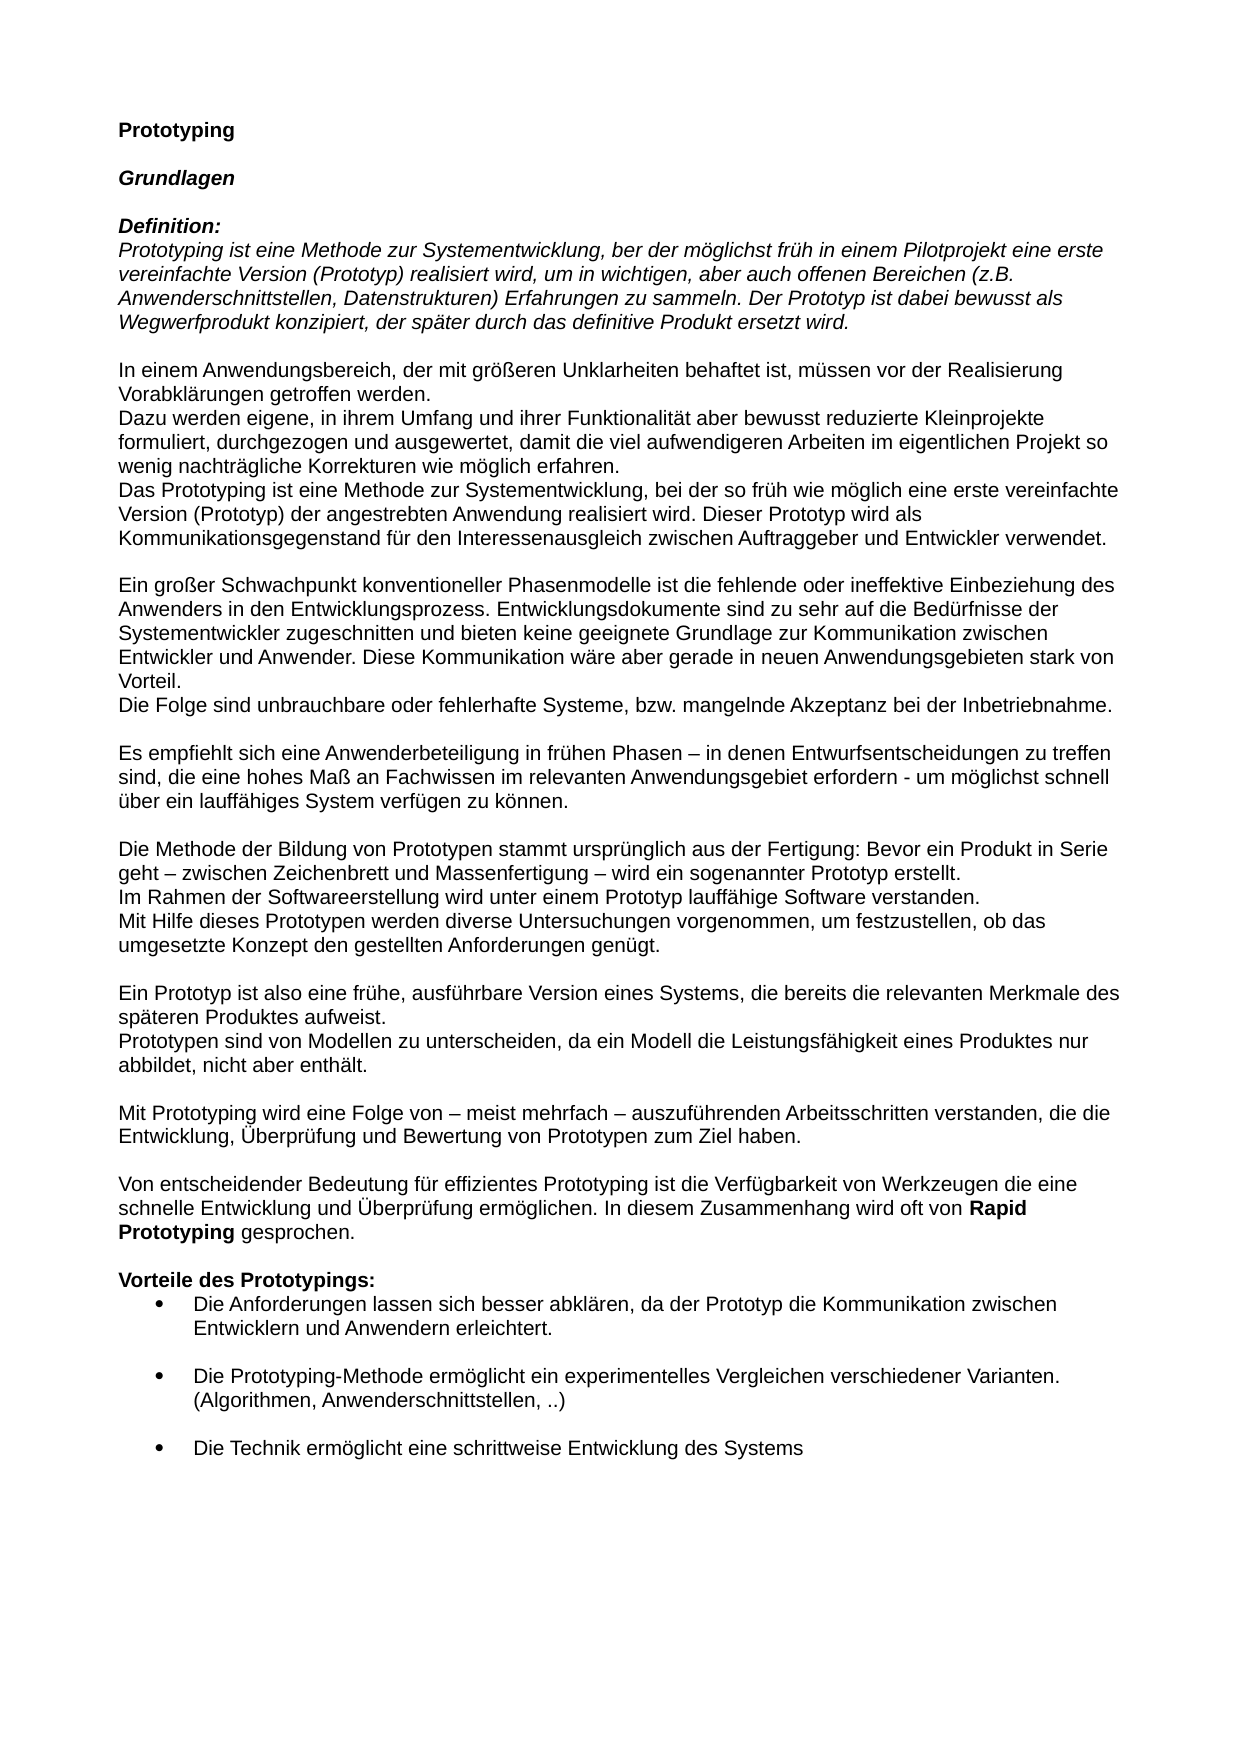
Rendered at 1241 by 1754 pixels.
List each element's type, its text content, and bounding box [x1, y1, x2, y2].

text Im Rahmen der Softwareerstellung wird unter einem Prototyp lauffähige Software verstanden. [118, 885, 1122, 909]
text Ein Prototyp ist also eine frühe, ausführbare Version eines Systems, die bereits die relevanten Merkmale des späteren Produktes aufweist. [118, 981, 1122, 1028]
text Das Prototyping ist eine Methode zur Systementwicklung, bei der so früh wie möglich eine erste vereinfachte Version (Prototyp) der angestrebten Anwendung realisiert wird. Dieser Prototyp wird als Kommunikationsgegenstand für den Interessenausgleich zwischen Auftraggeber und Entwickler verwendet. [118, 477, 1122, 549]
text Prototypen sind von Modellen zu unterscheiden, da ein Modell die Leistungsfähigkeit eines Produktes nur abbildet, nicht aber enthält. [118, 1028, 1122, 1076]
subtitle Grundlagen [118, 166, 1122, 190]
text Vorteile des Prototypings: [118, 1268, 1122, 1292]
subtitle Prototyping [118, 118, 1122, 142]
text Von entscheidender Bedeutung für effizientes Prototyping ist die Verfügbarkeit von Werkzeugen die eine schnelle Entwicklung und Überprüfung ermöglichen. In diesem Zusammenhang wird oft von Rapid Prototyping gesprochen. [118, 1172, 1122, 1244]
text Die Methode der Bildung von Prototypen stammt ursprünglich aus der Fertigung: Bevor ein Produkt in Serie geht – zwischen Zeichenbrett und Massenfertigung – wird ein sogenannter Prototyp erstellt. [118, 837, 1122, 885]
text Es empfiehlt sich eine Anwenderbeteiligung in frühen Phasen – in denen Entwurfsentscheidungen zu treffen sind, die eine hohes Maß an Fachwissen im relevanten Anwendungsgebiet erfordern - um möglichst schnell über ein lauffähiges System verfügen zu können. [118, 741, 1122, 813]
text Mit Hilfe dieses Prototypen werden diverse Untersuchungen vorgenommen, um festzustellen, ob das umgesetzte Konzept den gestellten Anforderungen genügt. [118, 909, 1122, 957]
list Die Technik ermöglicht eine schrittweise Entwicklung des Systems [156, 1436, 1122, 1460]
text Dazu werden eigene, in ihrem Umfang und ihrer Funktionalität aber bewusst reduzierte Kleinprojekte formuliert, durchgezogen und ausgewertet, damit die viel aufwendigeren Arbeiten im eigentlichen Projekt so wenig nachträgliche Korrekturen wie möglich erfahren. [118, 406, 1122, 477]
text Definition: [118, 214, 1122, 238]
text Die Folge sind unbrauchbare oder fehlerhafte Systeme, bzw. mangelnde Akzeptanz bei der Inbetriebnahme. [118, 693, 1122, 717]
text Ein großer Schwachpunkt konventioneller Phasenmodelle ist die fehlende oder ineffektive Einbeziehung des Anwenders in den Entwicklungsprozess. Entwicklungsdokumente sind zu sehr auf die Bedürfnisse der Systementwickler zugeschnitten und bieten keine geeignete Grundlage zur Kommunikation zwischen Entwickler und Anwender. Diese Kommunikation wäre aber gerade in neuen Anwendungsgebieten stark von Vorteil. [118, 573, 1122, 693]
text Prototyping ist eine Methode zur Systementwicklung, ber der möglichst früh in einem Pilotprojekt eine erste vereinfachte Version (Prototyp) realisiert wird, um in wichtigen, aber auch offenen Bereichen (z.B. Anwenderschnittstellen, Datenstrukturen) Erfahrungen zu sammeln. Der Prototyp ist dabei bewusst als Wegwerfprodukt konzipiert, der später durch das definitive Produkt ersetzt wird. [118, 238, 1122, 334]
text Mit Prototyping wird eine Folge von – meist mehrfach – auszuführenden Arbeitsschritten verstanden, die die Entwicklung, Überprüfung und Bewertung von Prototypen zum Ziel haben. [118, 1100, 1122, 1148]
list Die Anforderungen lassen sich besser abklären, da der Prototyp die Kommunikation zwischen Entwicklern und Anwendern erleichtert. [156, 1292, 1122, 1364]
list Die Prototyping-Methode ermöglicht ein experimentelles Vergleichen verschiedener Varianten. (Algorithmen, Anwenderschnittstellen, ..) [156, 1364, 1122, 1436]
text In einem Anwendungsbereich, der mit größeren Unklarheiten behaftet ist, müssen vor der Realisierung Vorabklärungen getroffen werden. [118, 358, 1122, 406]
